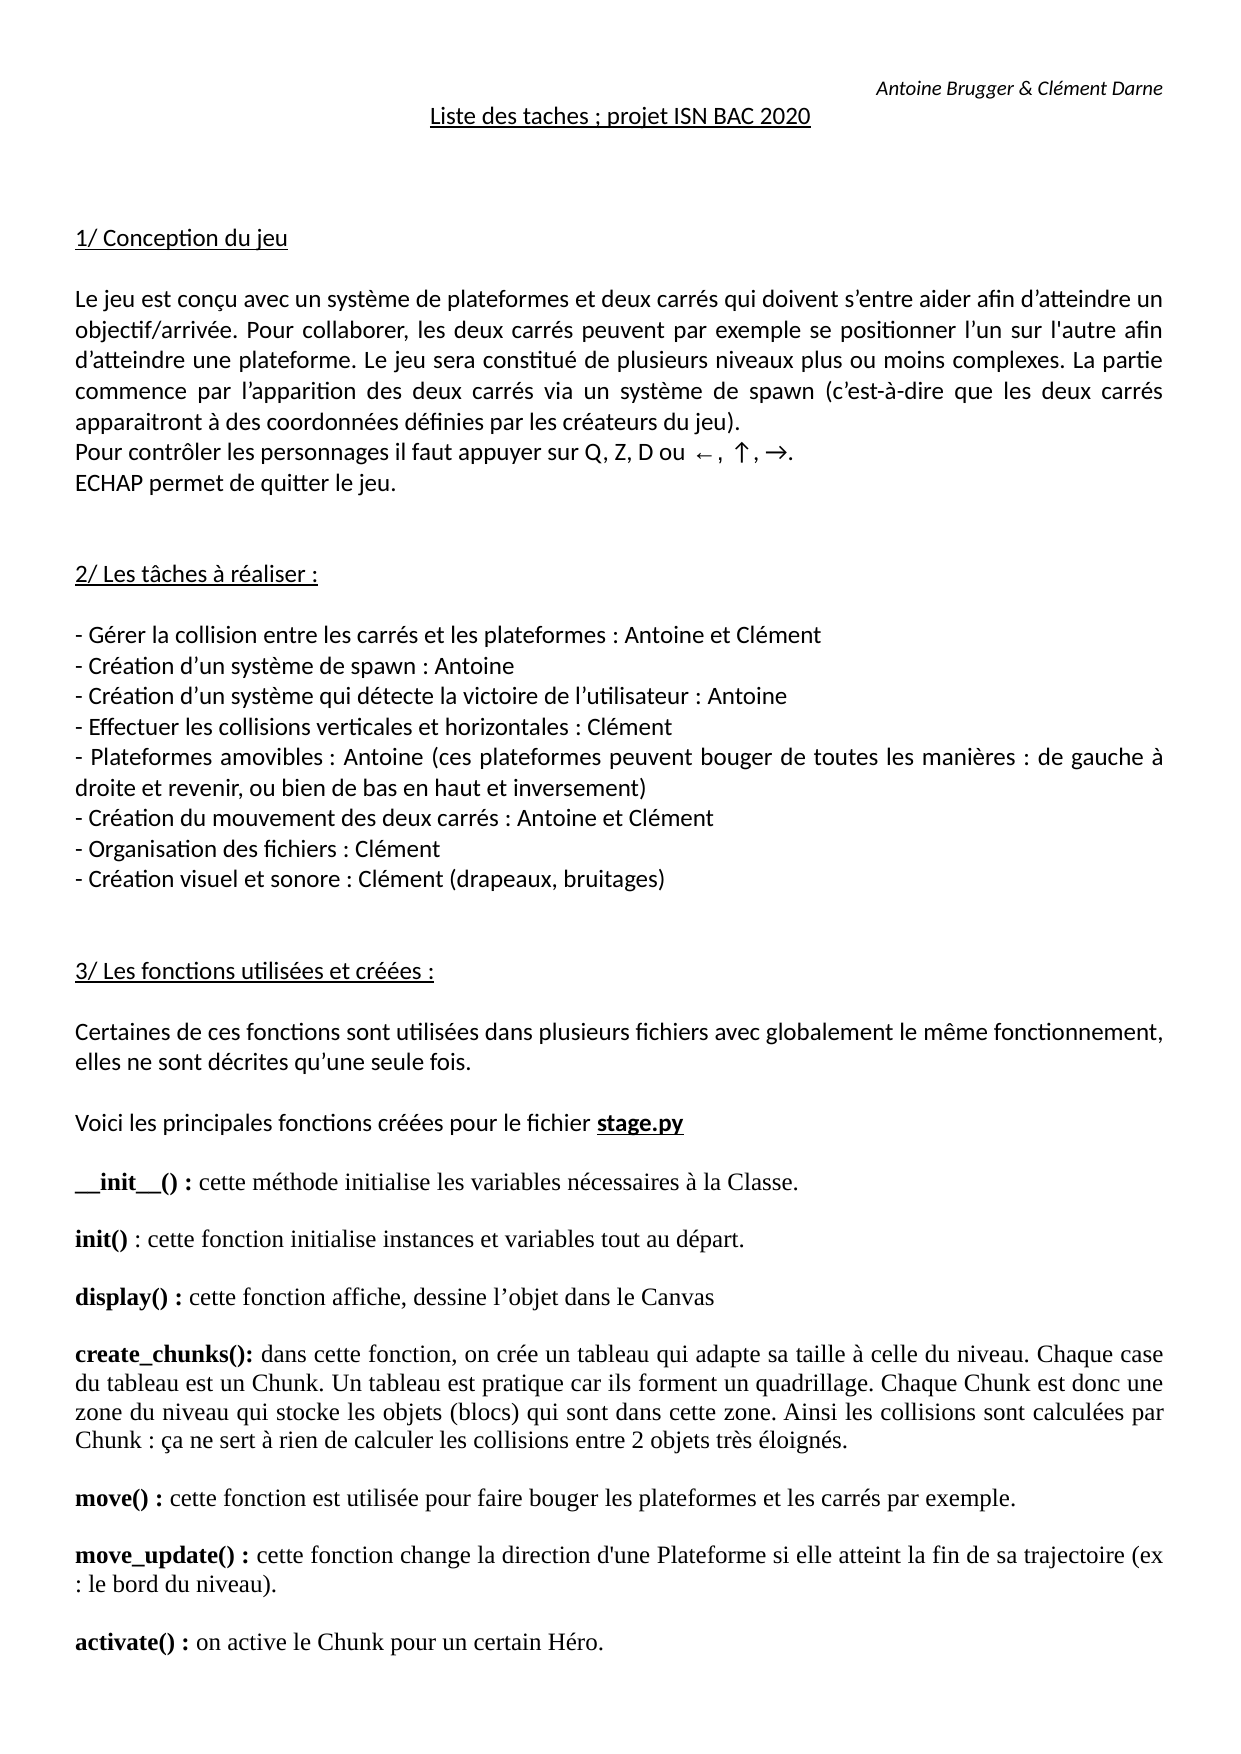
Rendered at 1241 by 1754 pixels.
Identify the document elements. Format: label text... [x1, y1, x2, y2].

text - Création du mouvement des deux carrés : Antoine et Clément [75, 802, 1165, 833]
text Liste des taches ; projet ISN BAC 2020 [75, 100, 1165, 131]
text display() : cette fonction affiche, dessine l’objet dans le Canvas [75, 1282, 1165, 1311]
text - Organisation des fichiers : Clément [75, 833, 1165, 863]
text - Création visuel et sonore : Clément (drapeaux, bruitages) [75, 863, 1165, 894]
text Certaines de ces fonctions sont utilisées dans plusieurs fichiers avec globalement le même fonctionnement, elles ne sont décrites qu’une seule fois. [75, 1016, 1165, 1077]
text Voici les principales fonctions créées pour le fichier stage.py [75, 1108, 1165, 1138]
text Antoine Brugger & Clément Darne [75, 75, 1165, 100]
text 2/ Les tâches à réaliser : [75, 558, 1165, 589]
text init() : cette fonction initialise instances et variables tout au départ. [75, 1224, 1165, 1253]
text Pour contrôler les personnages il faut appuyer sur Q, Z, D ou ←, ↑, →. [75, 436, 1165, 467]
text create_chunks(): dans cette fonction, on crée un tableau qui adapte sa taille à celle du niveau. Chaque case du tableau est un Chunk. Un tableau est pratique car ils forment un quadrillage. Chaque Chunk est donc une zone du niveau qui stocke les objets (blocs) qui sont dans cette zone. Ainsi les collisions sont calculées par Chunk : ça ne sert à rien de calculer les collisions entre 2 objets très éloignés. [75, 1339, 1165, 1454]
text 3/ Les fonctions utilisées et créées : [75, 955, 1165, 986]
text - Plateformes amovibles : Antoine (ces plateformes peuvent bouger de toutes les manières : de gauche à droite et revenir, ou bien de bas en haut et inversement) [75, 741, 1165, 802]
text - Effectuer les collisions verticales et horizontales : Clément [75, 711, 1165, 741]
text Le jeu est conçu avec un système de plateformes et deux carrés qui doivent s’entre aider afin d’atteindre un objectif/arrivée. Pour collaborer, les deux carrés peuvent par exemple se positionner l’un sur l'autre afin d’atteindre une plateforme. Le jeu sera constitué de plusieurs niveaux plus ou moins complexes. La partie commence par l’apparition des deux carrés via un système de spawn (c’est-à-dire que les deux carrés apparaitront à des coordonnées définies par les créateurs du jeu). [75, 283, 1165, 436]
text activate() : on active le Chunk pour un certain Héro. [75, 1627, 1165, 1656]
text - Gérer la collision entre les carrés et les plateformes : Antoine et Clément [75, 619, 1165, 650]
text ECHAP permet de quitter le jeu. [75, 467, 1165, 497]
text __init__() : cette méthode initialise les variables nécessaires à la Classe. [75, 1167, 1165, 1196]
text 1/ Conception du jeu [75, 222, 1165, 253]
text move() : cette fonction est utilisée pour faire bouger les plateformes et les carrés par exemple. [75, 1483, 1165, 1512]
text - Création d’un système de spawn : Antoine [75, 650, 1165, 680]
text move_update() : cette fonction change la direction d'une Plateforme si elle atteint la fin de sa trajectoire (ex : le bord du niveau). [75, 1541, 1165, 1598]
text - Création d’un système qui détecte la victoire de l’utilisateur : Antoine [75, 680, 1165, 711]
